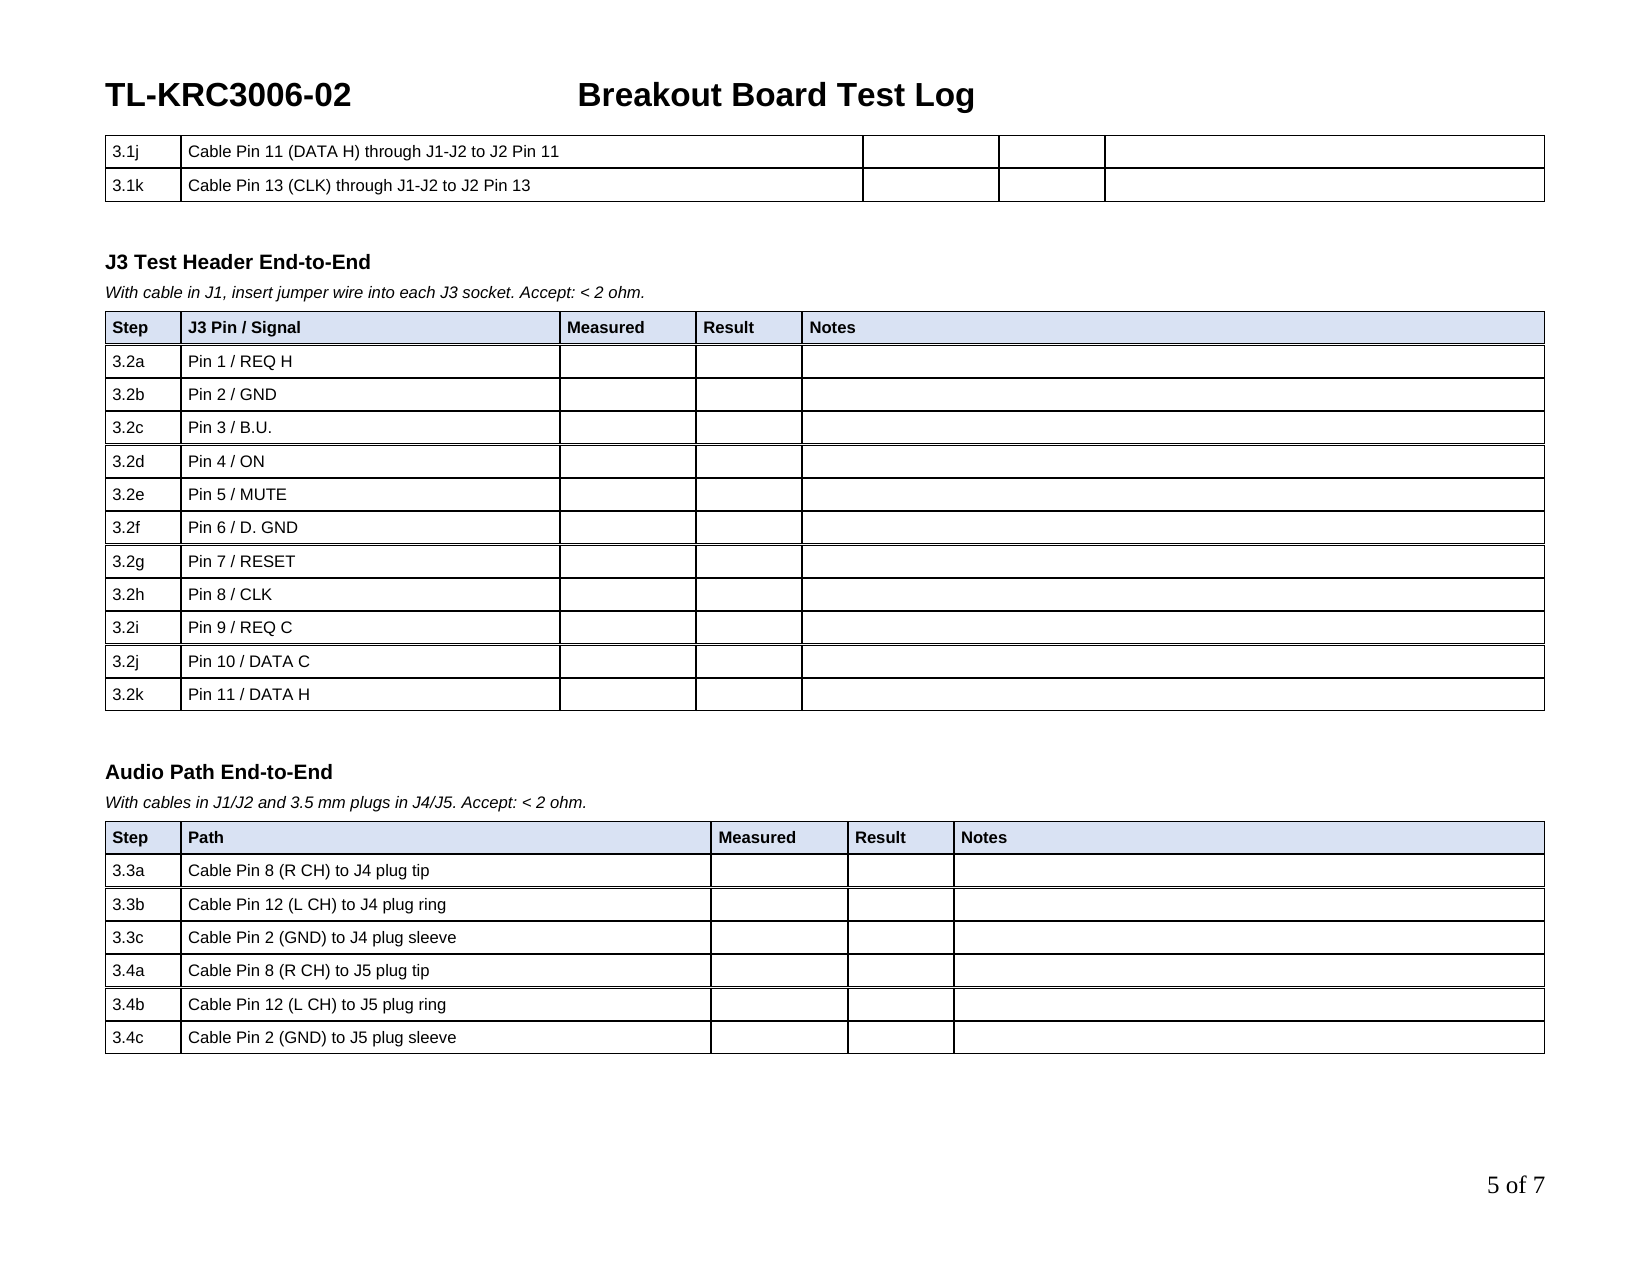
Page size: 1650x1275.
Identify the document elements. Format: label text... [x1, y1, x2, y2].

table_cell [697, 412, 801, 443]
table_cell 3.4a [106, 955, 180, 986]
table_cell 3.3c [106, 922, 180, 953]
table_cell [712, 855, 847, 886]
table_cell [561, 346, 695, 377]
table_cell [697, 346, 801, 377]
table_cell [561, 512, 695, 543]
table_cell [803, 512, 1544, 543]
table_cell Cable Pin 12 (L CH) to J4 plug ring [182, 889, 710, 920]
table_cell Pin 4 / ON [182, 446, 559, 477]
table_cell Cable Pin 2 (GND) to J4 plug sleeve [182, 922, 710, 953]
table_cell Cable Pin 2 (GND) to J5 plug sleeve [182, 1022, 710, 1053]
table_cell [1000, 169, 1104, 201]
table_cell [803, 446, 1544, 477]
table_cell [955, 922, 1544, 953]
table_cell [849, 1022, 953, 1053]
table_cell 3.4c [106, 1022, 180, 1053]
table_cell 3.1j [106, 136, 180, 167]
table_cell [561, 579, 695, 610]
table_cell [803, 412, 1544, 443]
table_cell [849, 889, 953, 920]
table_cell Pin 1 / REQ H [182, 346, 559, 377]
table_cell 3.2b [106, 379, 180, 410]
table_cell Pin 11 / DATA H [182, 679, 559, 710]
table_cell 3.2d [106, 446, 180, 477]
table_header Step [106, 312, 180, 343]
table_cell [712, 889, 847, 920]
table_cell 3.2i [106, 612, 180, 643]
table_cell [697, 512, 801, 543]
table_cell Pin 8 / CLK [182, 579, 559, 610]
table_cell 3.2g [106, 546, 180, 577]
table_cell Cable Pin 13 (CLK) through J1-J2 to J2 Pin 13 [182, 169, 862, 201]
text With cables in J1/J2 and 3.5 mm plugs in J4/J5. Accept: < 2 ohm. [105, 793, 1545, 812]
table_cell [697, 479, 801, 510]
table_cell [955, 989, 1544, 1020]
table_header Measured [561, 312, 695, 343]
table_cell [561, 612, 695, 643]
table_header Step [106, 822, 180, 853]
table_header Measured [712, 822, 847, 853]
table_cell [697, 612, 801, 643]
table_cell [955, 889, 1544, 920]
table_cell [561, 412, 695, 443]
table_cell Pin 2 / GND [182, 379, 559, 410]
table_cell [864, 136, 998, 167]
table_cell 3.2c [106, 412, 180, 443]
table_cell [697, 679, 801, 710]
table_cell 3.3b [106, 889, 180, 920]
table_cell [803, 379, 1544, 410]
text J3 Test Header End-to-End [105, 250, 1545, 274]
table_cell [803, 546, 1544, 577]
table_cell [849, 922, 953, 953]
table_cell [864, 169, 998, 201]
table_cell Cable Pin 12 (L CH) to J5 plug ring [182, 989, 710, 1020]
table_cell [712, 1022, 847, 1053]
table_cell [697, 579, 801, 610]
table_cell [712, 989, 847, 1020]
table_cell [561, 546, 695, 577]
table_header Path [182, 822, 710, 853]
table_cell [561, 646, 695, 677]
table_header Notes [803, 312, 1544, 343]
table_cell 3.2f [106, 512, 180, 543]
table_cell Cable Pin 11 (DATA H) through J1-J2 to J2 Pin 11 [182, 136, 862, 167]
table_cell [849, 855, 953, 886]
table_cell [803, 579, 1544, 610]
table_cell [849, 989, 953, 1020]
table_cell [697, 446, 801, 477]
table_cell [561, 679, 695, 710]
table_cell 3.2k [106, 679, 180, 710]
table_cell [803, 646, 1544, 677]
table_cell Cable Pin 8 (R CH) to J4 plug tip [182, 855, 710, 886]
table_cell Pin 5 / MUTE [182, 479, 559, 510]
table_cell [1106, 136, 1544, 167]
table_cell [803, 346, 1544, 377]
table_cell [697, 646, 801, 677]
table_cell [561, 379, 695, 410]
table_cell [697, 546, 801, 577]
table_cell 3.2a [106, 346, 180, 377]
table_cell [712, 955, 847, 986]
table_cell 3.1k [106, 169, 180, 201]
table_cell [803, 612, 1544, 643]
table_cell 3.2j [106, 646, 180, 677]
table_cell Cable Pin 8 (R CH) to J5 plug tip [182, 955, 710, 986]
table_header Notes [955, 822, 1544, 853]
table_cell [1000, 136, 1104, 167]
table_header J3 Pin / Signal [182, 312, 559, 343]
text With cable in J1, insert jumper wire into each J3 socket. Accept: < 2 ohm. [105, 283, 1545, 302]
table_header Result [697, 312, 801, 343]
text Audio Path End-to-End [105, 760, 1545, 784]
table_cell [955, 855, 1544, 886]
table_cell Pin 9 / REQ C [182, 612, 559, 643]
table_cell 3.3a [106, 855, 180, 886]
table_cell 3.2e [106, 479, 180, 510]
table_cell [803, 479, 1544, 510]
table_cell Pin 6 / D. GND [182, 512, 559, 543]
table_cell [712, 922, 847, 953]
table_cell 3.4b [106, 989, 180, 1020]
table_cell [697, 379, 801, 410]
table_cell [955, 955, 1544, 986]
table_cell [561, 479, 695, 510]
table_header Result [849, 822, 953, 853]
table_cell 3.2h [106, 579, 180, 610]
table_cell [1106, 169, 1544, 201]
table_cell Pin 3 / B.U. [182, 412, 559, 443]
table_cell [561, 446, 695, 477]
table_cell [803, 679, 1544, 710]
table_cell Pin 10 / DATA C [182, 646, 559, 677]
table_cell [955, 1022, 1544, 1053]
table_cell Pin 7 / RESET [182, 546, 559, 577]
table_cell [849, 955, 953, 986]
